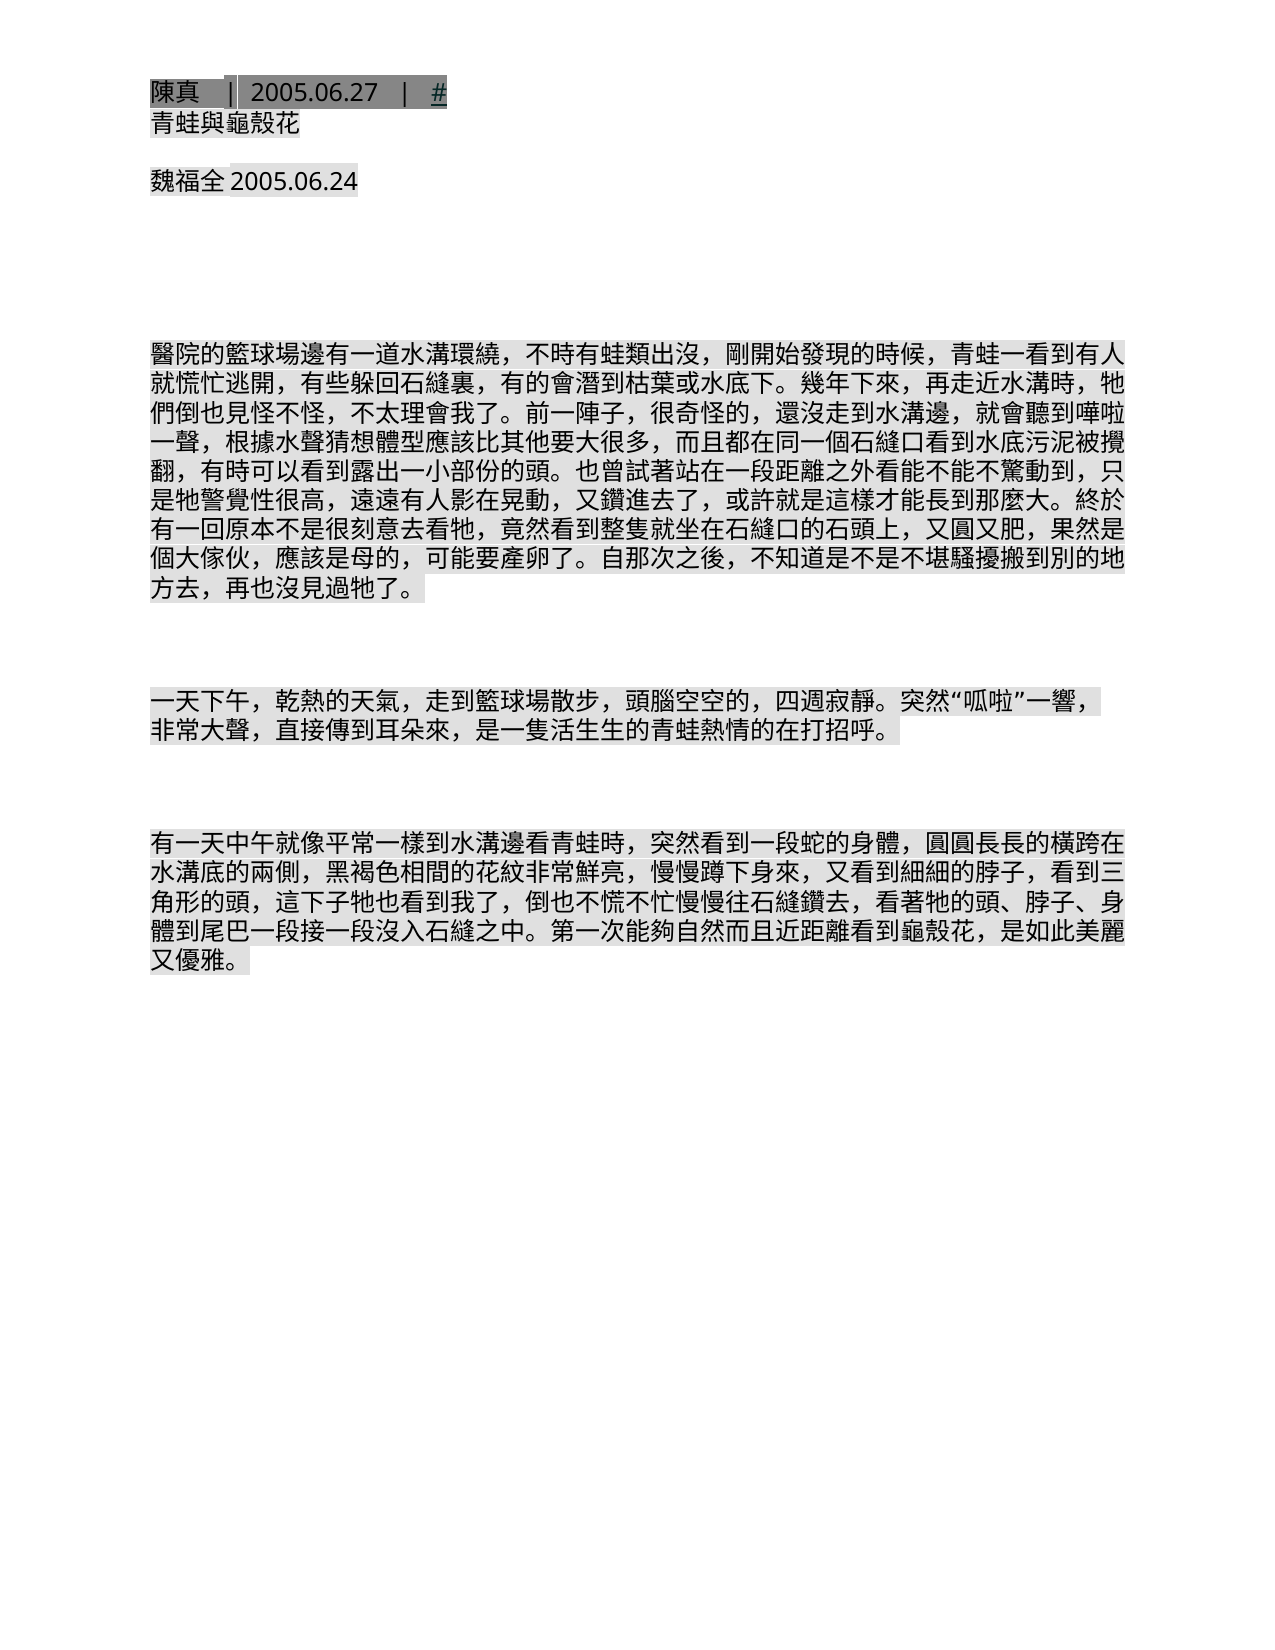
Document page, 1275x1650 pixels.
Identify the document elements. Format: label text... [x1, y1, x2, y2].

text 一天下午，乾熱的天氣，走到籃球場散步，頭腦空空的，四週寂靜。突然“呱啦”一響，非常大聲，直接傳到耳朵來，是一隻活生生的青蛙熱情的在打招呼。 [150, 687, 1125, 745]
text 醫院的籃球場邊有一道水溝環繞，不時有蛙類出沒，剛開始發現的時候，青蛙一看到有人就慌忙逃開，有些躲回石縫裏，有的會潛到枯葉或水底下。幾年下來，再走近水溝時，牠們倒也見怪不怪，不太理會我了。前一陣子，很奇怪的，還沒走到水溝邊，就會聽到嘩啦一聲，根據水聲猜想體型應該比其他要大很多，而且都在同一個石縫口看到水底污泥被攪翻，有時可以看到露出一小部份的頭。也曾試著站在一段距離之外看能不能不驚動到，只是牠警覺性很高，遠遠有人影在晃動，又鑽進去了，或許就是這樣才能長到那麼大。終於有一回原本不是很刻意去看牠，竟然看到整隻就坐在石縫口的石頭上，又圓又肥，果然是個大傢伙，應該是母的，可能要產卵了。自那次之後，不知道是不是不堪騷擾搬到別的地方去，再也沒見過牠了。 [150, 340, 1125, 603]
text 魏福全2005.06.24 [150, 163, 1125, 197]
text 青蛙與龜殼花 [150, 109, 1125, 138]
text 陳真 | 2005.06.27 | # [150, 75, 1125, 109]
text 有一天中午就像平常一樣到水溝邊看青蛙時，突然看到一段蛇的身體，圓圓長長的橫跨在水溝底的兩側，黑褐色相間的花紋非常鮮亮，慢慢蹲下身來，又看到細細的脖子，看到三角形的頭，這下子牠也看到我了，倒也不慌不忙慢慢往石縫鑽去，看著牠的頭、脖子、身體到尾巴一段接一段沒入石縫之中。第一次能夠自然而且近距離看到龜殼花，是如此美麗又優雅。 [150, 829, 1125, 975]
